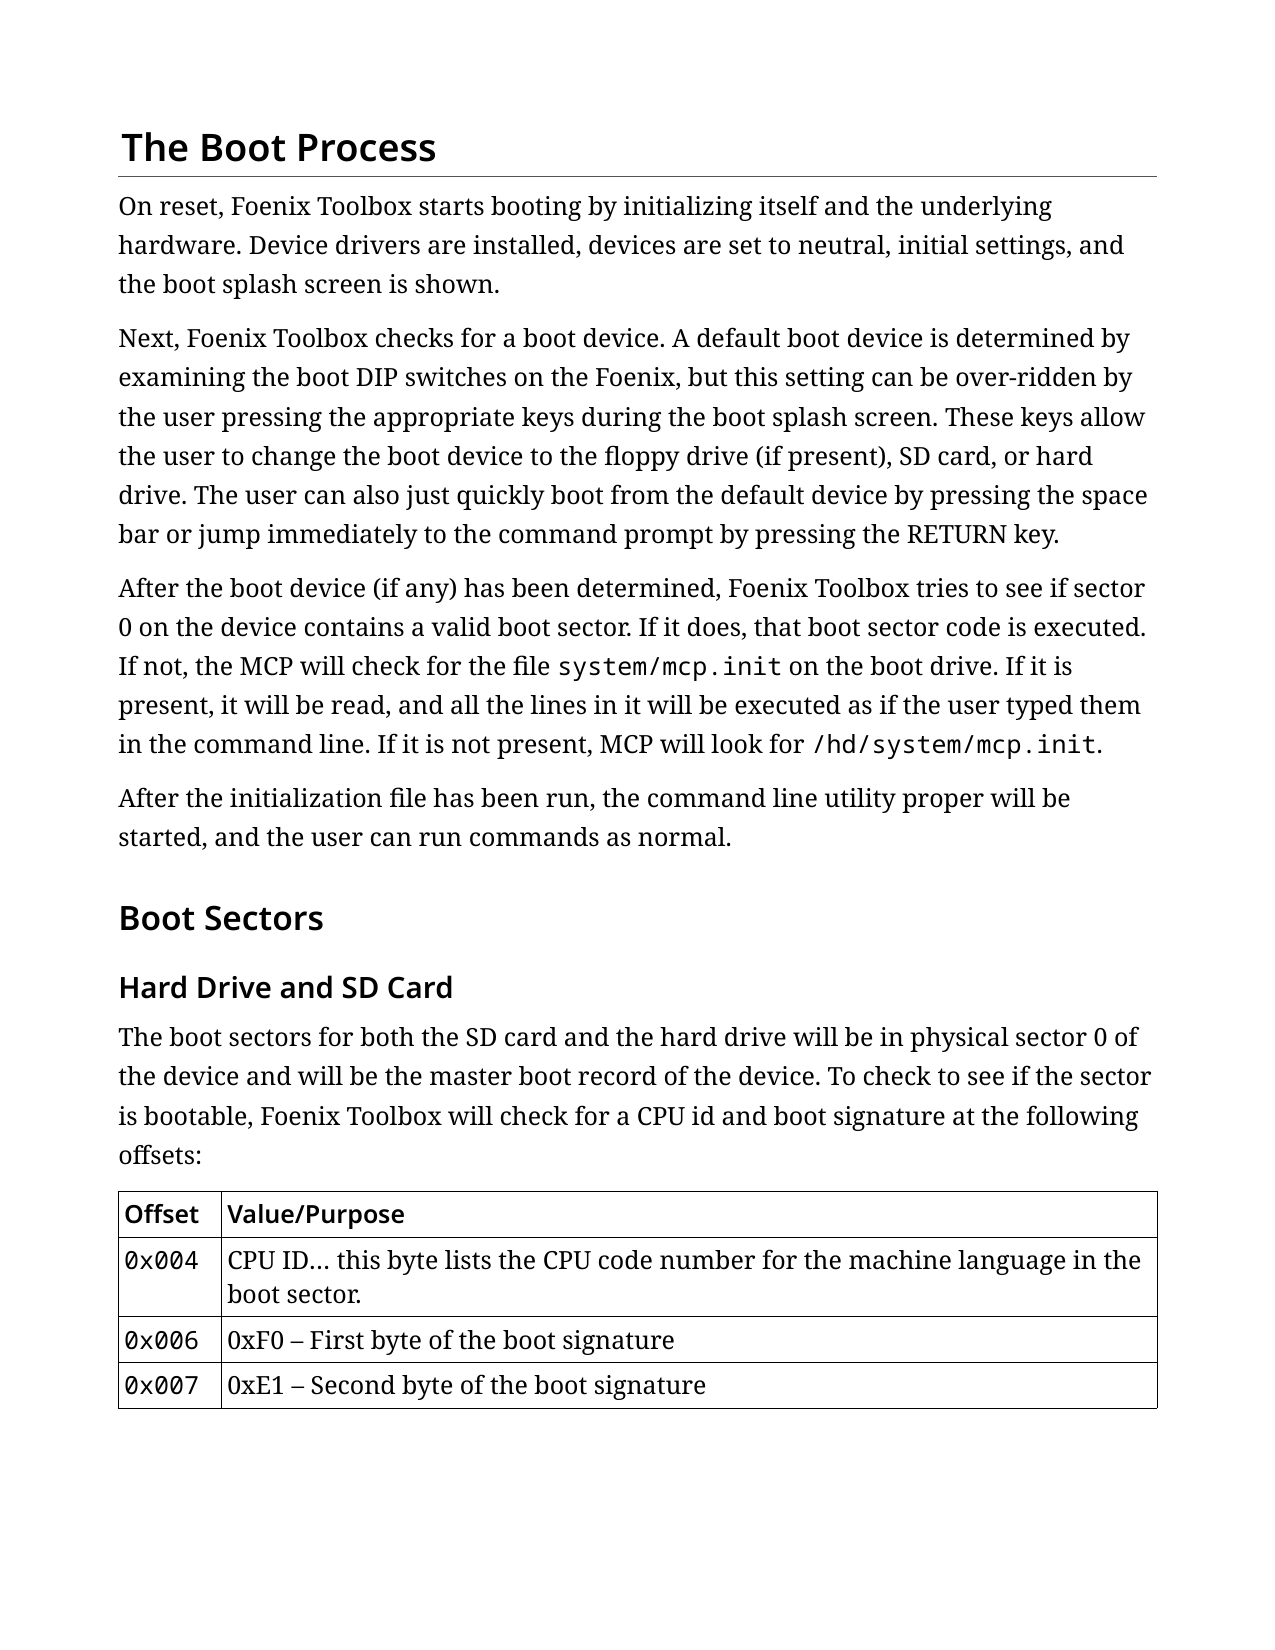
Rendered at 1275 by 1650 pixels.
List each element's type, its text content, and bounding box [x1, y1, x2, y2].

subtitle Boot Sectors [118, 894, 1157, 940]
table_cell 0x004 [119, 1238, 221, 1316]
text On reset, Foenix Toolbox starts booting by initializing itself and the underlying hardware. Device drivers are installed, devices are set to neutral, initial settings, and the boot splash screen is shown. [118, 189, 1157, 301]
text After the boot device (if any) has been determined, Foenix Toolbox tries to see if sector 0 on the device contains a valid boot sector. If it does, that boot sector code is executed. If not, the MCP will check for the file system/mcp.init on the boot drive. If it is present, it will be read, and all the lines in it will be executed as if the user typed them in the command line. If it is not present, MCP will look for /hd/system/mcp.init. [118, 570, 1157, 761]
table_cell 0x007 [119, 1363, 221, 1408]
table_cell CPU ID… this byte lists the CPU code number for the machine language in the boot sector. [222, 1238, 1157, 1316]
subtitle The Boot Process [118, 118, 1157, 176]
table_header Offset [119, 1192, 221, 1237]
text The boot sectors for both the SD card and the hard drive will be in physical sector 0 of the device and will be the master boot record of the device. To check to see if the sector is bootable, Foenix Toolbox will check for a CPU id and boot signature at the following offsets: [118, 1020, 1157, 1171]
subtitle Hard Drive and SD Card [118, 967, 1157, 1007]
table_cell 0x006 [119, 1317, 221, 1362]
text Next, Foenix Toolbox checks for a boot device. A default boot device is determined by examining the boot DIP switches on the Foenix, but this setting can be over-ridden by the user pressing the appropriate keys during the boot splash screen. These keys allow the user to change the boot device to the floppy drive (if present), SD card, or hard drive. The user can also just quickly boot from the default device by pressing the space bar or jump immediately to the command prompt by pressing the RETURN key. [118, 321, 1157, 551]
text After the initialization file has been run, the command line utility proper will be started, and the user can run commands as normal. [118, 781, 1157, 854]
table_cell 0xE1 – Second byte of the boot signature [222, 1363, 1157, 1408]
table_cell 0xF0 – First byte of the boot signature [222, 1317, 1157, 1362]
table_header Value/Purpose [222, 1192, 1157, 1237]
